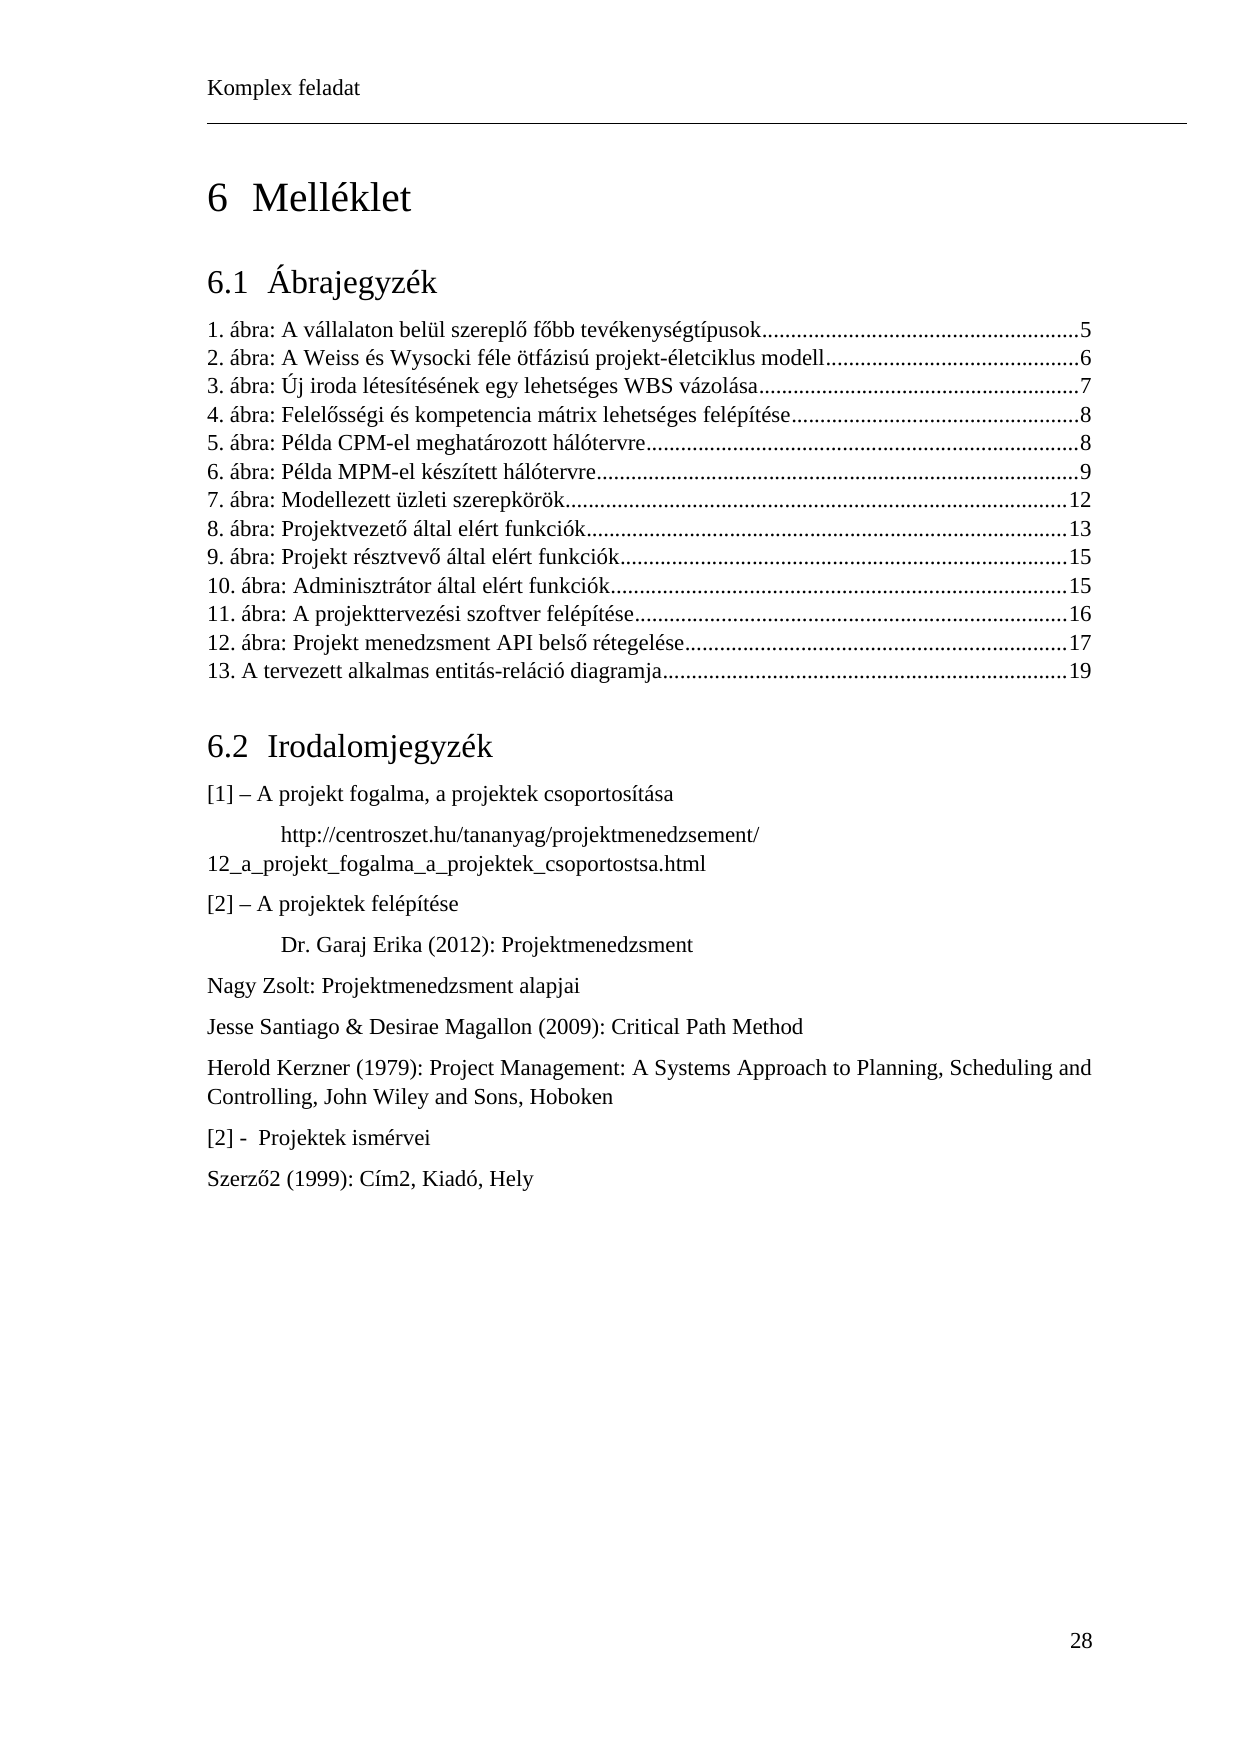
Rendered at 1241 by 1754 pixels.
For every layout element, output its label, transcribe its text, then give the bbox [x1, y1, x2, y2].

text 10. ábra: Adminisztrátor által elért funkciók 15 [207, 572, 1092, 598]
text 13. A tervezett alkalmas entitás-reláció diagramja 19 [207, 657, 1092, 683]
text Herold Kerzner (1979): Project Management: A Systems Approach to Planning, Scheduling and Controlling, John Wiley and Sons, Hoboken [207, 1054, 1092, 1109]
subtitle Melléklet [207, 173, 1092, 221]
text http://centroszet.hu/tananyag/projektmenedzsement/12_a_projekt_fogalma_a_projektek_csoportostsa.html [207, 821, 1092, 876]
text Szerző2 (1999): Cím2, Kiadó, Hely [207, 1164, 1092, 1191]
text 8. ábra: Projektvezető által elért funkciók 13 [207, 515, 1092, 541]
text 1. ábra: A vállalaton belül szereplő főbb tevékenységtípusok 5 [207, 316, 1092, 342]
text 3. ábra: Új iroda létesítésének egy lehetséges WBS vázolása 7 [207, 373, 1092, 399]
text 11. ábra: A projekttervezési szoftver felépítése 16 [207, 600, 1092, 626]
text 6. ábra: Példa MPM-el készített hálótervre 9 [207, 458, 1092, 484]
text [2] – A projektek felépítése [207, 891, 1092, 917]
text 7. ábra: Modellezett üzleti szerepkörök 12 [207, 486, 1092, 513]
subtitle Irodalomjegyzék [207, 726, 1092, 765]
text 4. ábra: Felelősségi és kompetencia mátrix lehetséges felépítése 8 [207, 401, 1092, 427]
text 5. ábra: Példa CPM-el meghatározott hálótervre 8 [207, 429, 1092, 456]
text 2. ábra: A Weiss és Wysocki féle ötfázisú projekt-életciklus modell 6 [207, 344, 1092, 371]
text 9. ábra: Projekt résztvevő által elért funkciók 15 [207, 543, 1092, 569]
text Nagy Zsolt: Projektmenedzsment alapjai [207, 972, 1092, 999]
text [1] – A projekt fogalma, a projektek csoportosítása [207, 780, 1092, 807]
text Dr. Garaj Erika (2012): Projektmenedzsment [207, 931, 1092, 958]
subtitle Ábrajegyzék [207, 262, 1092, 300]
text [2] - Projektek ismérvei [207, 1124, 1092, 1150]
text Jesse Santiago & Desirae Magallon (2009): Critical Path Method [207, 1013, 1092, 1040]
text 12. ábra: Projekt menedzsment API belső rétegelése 17 [207, 628, 1092, 655]
